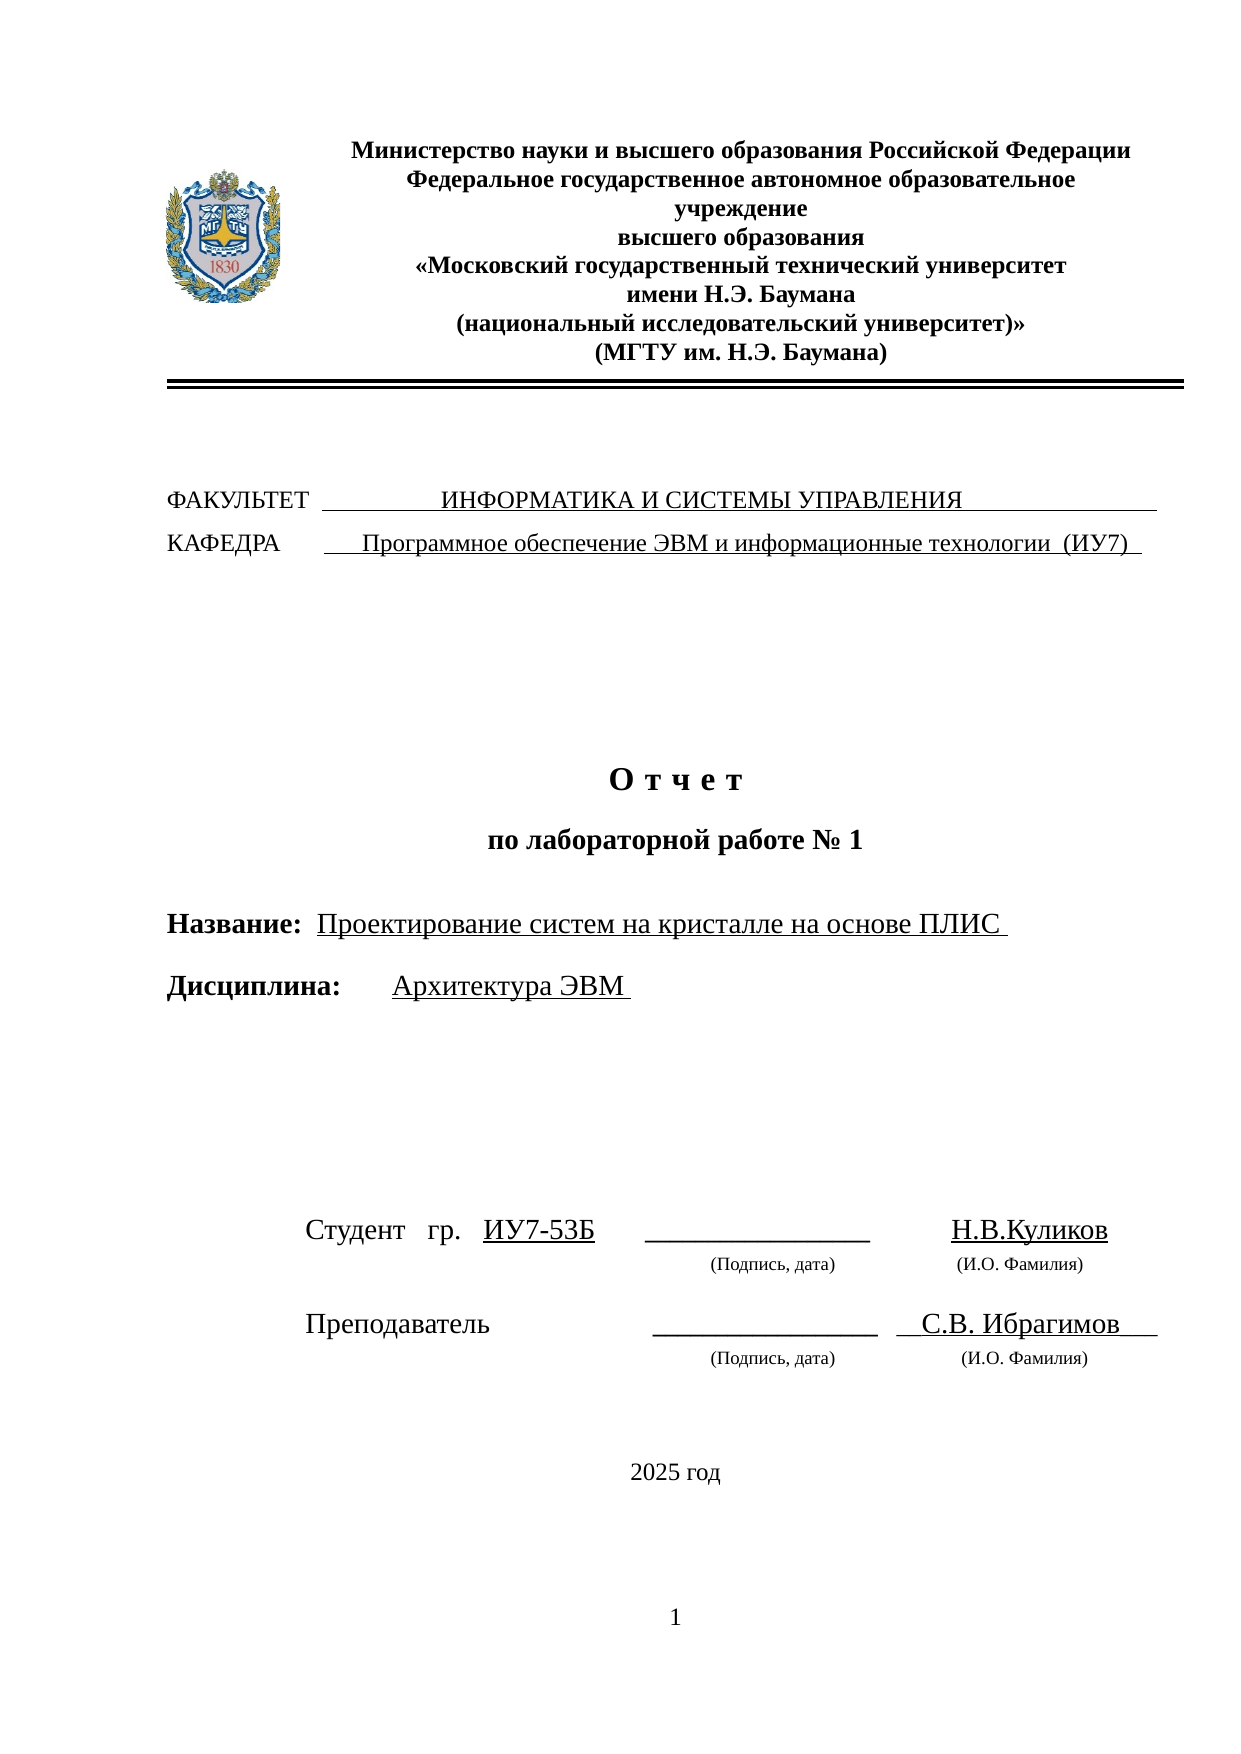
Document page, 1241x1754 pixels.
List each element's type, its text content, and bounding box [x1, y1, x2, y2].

text 2025 год [167, 1457, 1184, 1486]
text Студент гр. ИУ7-53Б __________________ Н.В.Куликов [167, 1214, 1184, 1246]
text Дисциплина: Архитектура ЭВМ [167, 968, 1184, 1002]
table_header [155, 135, 329, 365]
text (Подпись, дата) (И.О. Фамилия) [167, 1339, 1184, 1371]
picture [180, 169, 285, 306]
text (Подпись, дата) (И.О. Фамилия) [167, 1246, 1184, 1277]
text по лабораторной работе № 1 [167, 822, 1184, 856]
text ФАКУЛЬТЕТ ИНФОРМАТИКА И СИСТЕМЫ УПРАВЛЕНИЯ [167, 485, 1184, 513]
text Преподаватель __________________ __С.В. Ибрагимов___ [167, 1308, 1184, 1339]
subtitle Отчет [167, 759, 1184, 797]
text КАФЕДРА Программное обеспечение ЭВМ и информационные технологии (ИУ7) [167, 528, 1184, 557]
text Название: Проектирование систем на кристалле на основе ПЛИС [167, 906, 1184, 939]
table_header Министерство науки и высшего образования Российской Федерации Федеральное государственное автономное образовательное учреждение высшего образования «Московский государственный технический университет имени Н.Э. Баумана (национальный исследовательский университет)» (МГТУ им. Н.Э. Баумана) [329, 135, 1153, 365]
